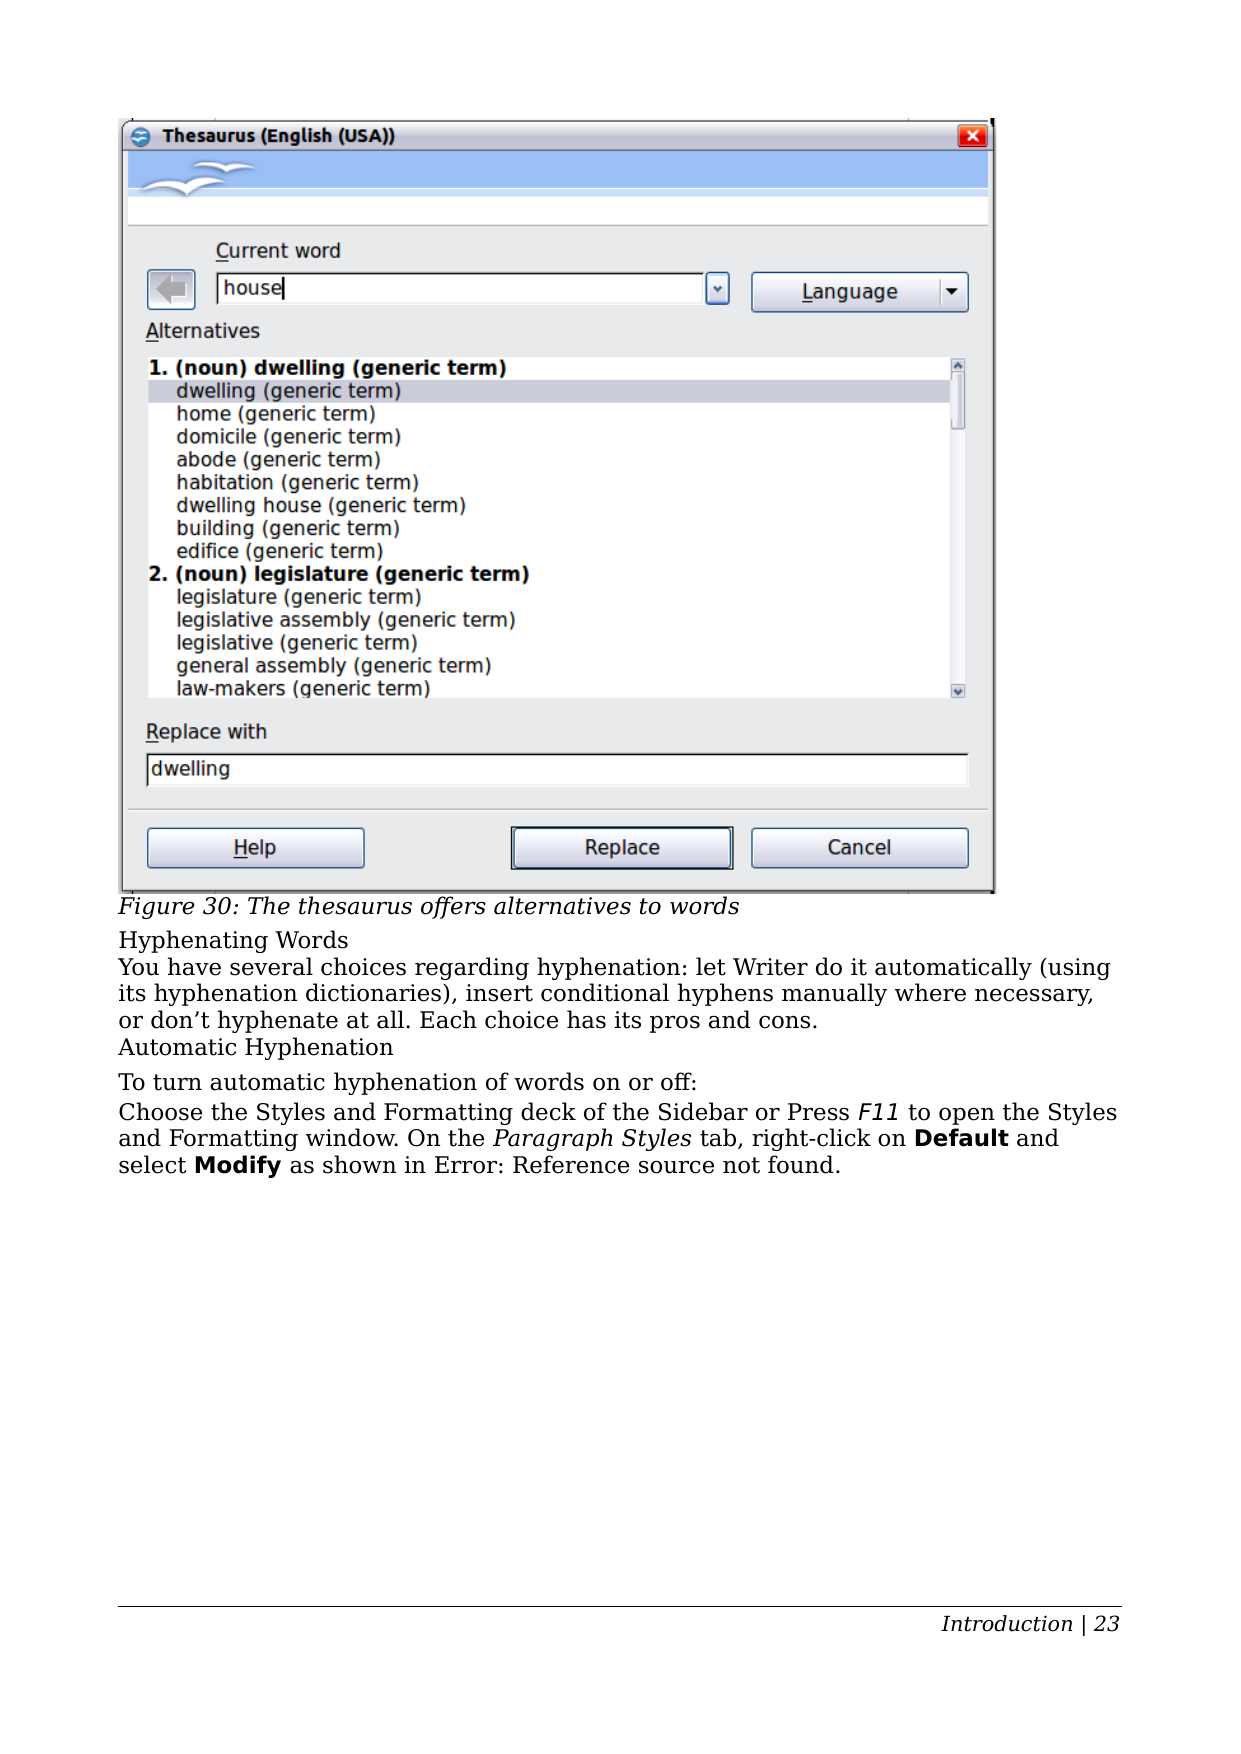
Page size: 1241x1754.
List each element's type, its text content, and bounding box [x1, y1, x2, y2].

text Hyphenating Words [118, 927, 1122, 954]
text Choose the Styles and Formatting deck of the Sidebar or Press F11 to open the Styles and Formatting window. On the Paragraph Styles tab, right-click on Default and select Modify as shown in Error: Reference source not found. [118, 1099, 1122, 1179]
text You have several choices regarding hyphenation: let Writer do it automatically (using its hyphenation dictionaries), insert conditional hyphens manually where necessary, or don’t hyphenate at all. Each choice has its pros and cons. [118, 954, 1122, 1034]
text Automatic Hyphenation [118, 1034, 1122, 1060]
text Figure 30: The thesaurus offers alternatives to words [118, 894, 996, 920]
text To turn automatic hyphenation of words on or off: [118, 1060, 1122, 1099]
picture [118, 118, 997, 894]
